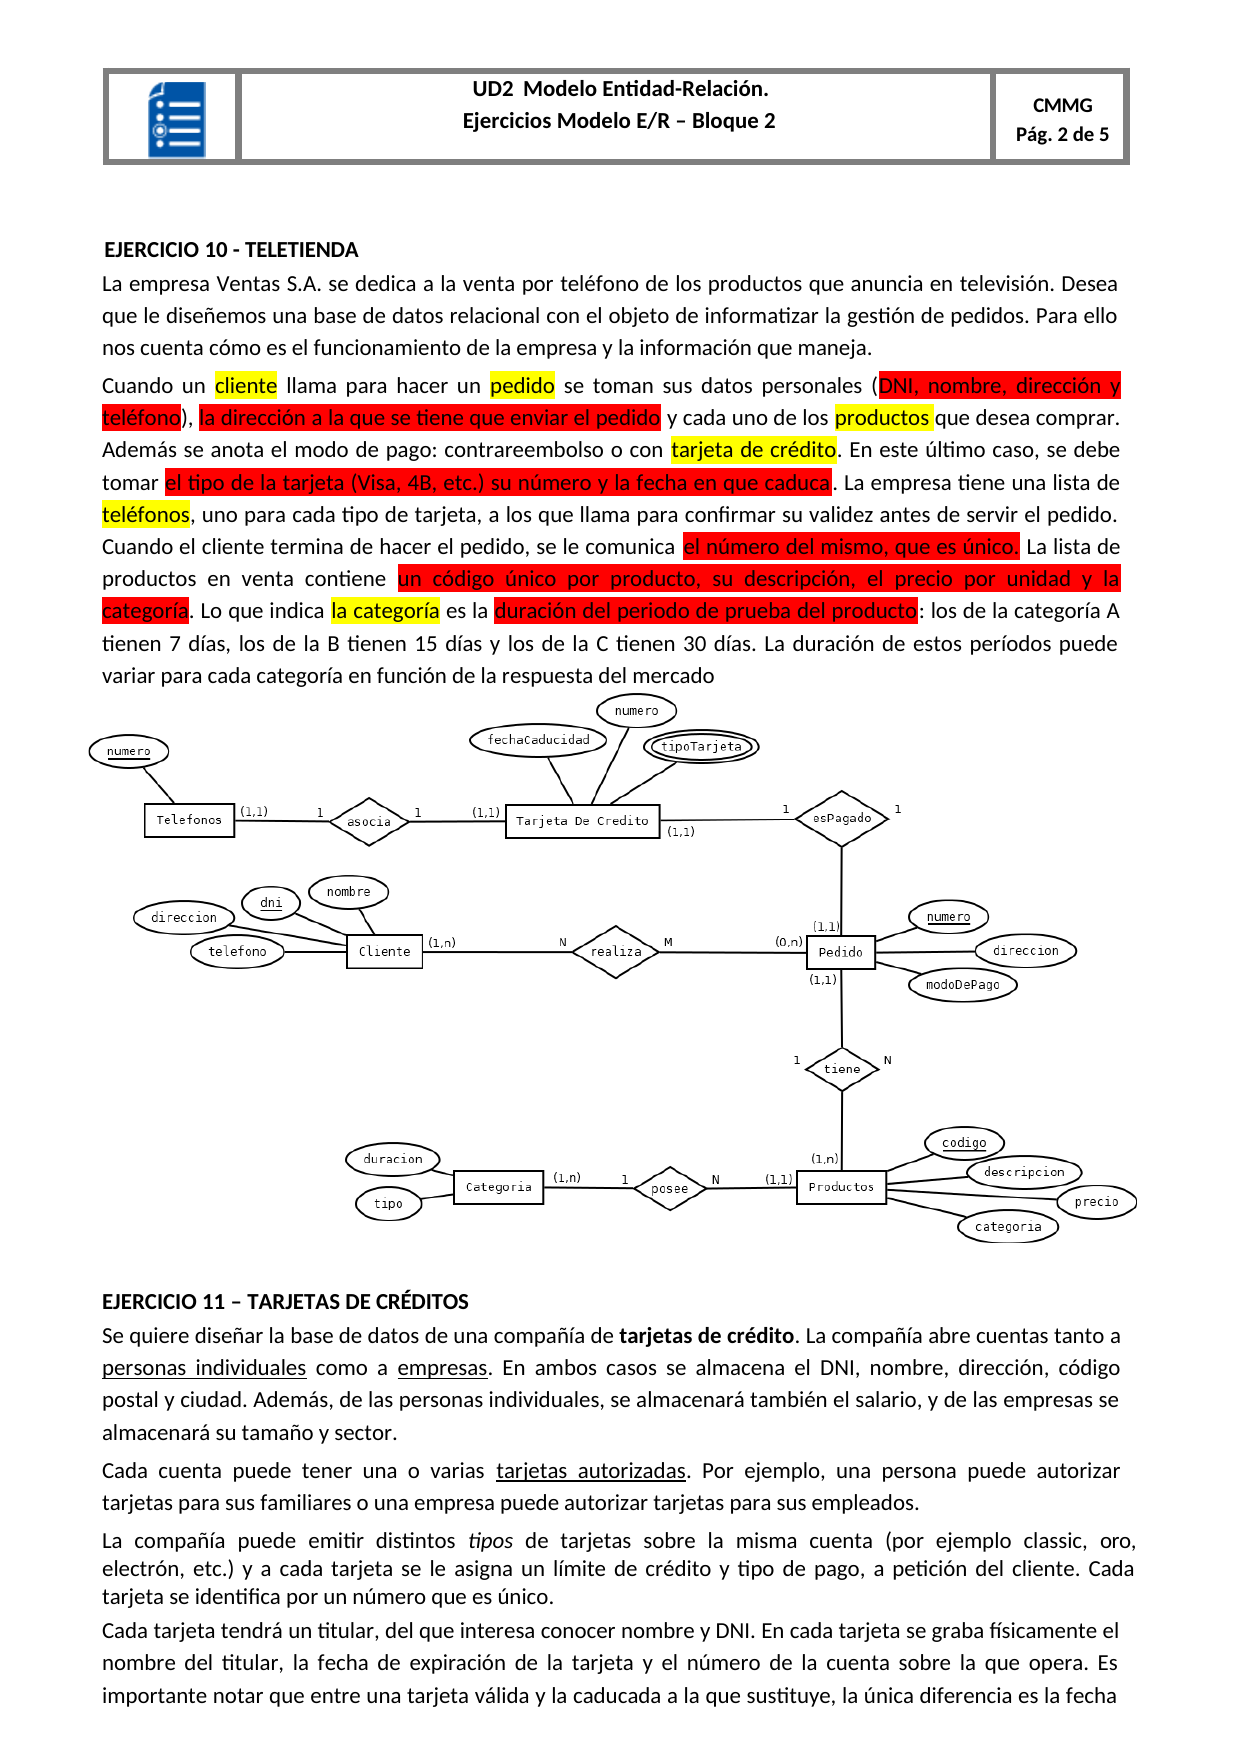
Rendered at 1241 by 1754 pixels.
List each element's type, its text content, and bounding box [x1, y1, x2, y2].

text Cuando un cliente llama para hacer un pedido se toman sus datos personales (DNI, nombre, dirección y teléfono), la dirección a la que se tiene que enviar el pedido y cada uno de los productos que desea comprar. Además se anota el modo de pago: contrareembolso o con tarjeta de crédito. En este último caso, se debe tomar el tipo de la tarjeta (Visa, 4B, etc.) su número y la fecha en que caduca. La empresa tiene una lista de teléfonos, uno para cada tipo de tarjeta, a los que llama para confirmar su validez antes de servir el pedido. Cuando el cliente termina de hacer el pedido, se le comunica el número del mismo, que es único. La lista de productos en venta contiene un código único por producto, su descripción, el precio por unidad y la categoría. Lo que indica la categoría es la duración del periodo de prueba del producto: los de la categoría A tienen 7 días, los de la B tienen 15 días y los de la C tienen 30 días. La duración de estos períodos puede variar para cada categoría en función de la respuesta del mercado [102, 371, 1121, 689]
picture [148, 82, 206, 159]
text Se quiere diseñar la base de datos de una compañía de tarjetas de crédito. La compañía abre cuentas tanto a personas individuales como a empresas. En ambos casos se almacena el DNI, nombre, dirección, código postal y ciudad. Además, de las personas individuales, se almacenará también el salario, y de las empresas se almacenará su tamaño y sector. [102, 1321, 1122, 1446]
text Cada tarjeta tendrá un titular, del que interesa conocer nombre y DNI. En cada tarjeta se graba físicamente el nombre del titular, la fecha de expiración de la tarjeta y el número de la cuenta sobre la que opera. Es importante notar que entre una tarjeta válida y la caducada a la que sustituye, la única diferencia es la fecha [102, 1616, 1121, 1709]
subtitle EJERCICIO 11 – TARJETAS DE CRÉDITOS [102, 1287, 1137, 1315]
picture [88, 693, 1137, 1243]
subtitle EJERCICIO 10 - TELETIENDA [104, 235, 1137, 263]
text Cada cuenta puede tener una o varias tarjetas autorizadas. Por ejemplo, una persona puede autorizar tarjetas para sus familiares o una empresa puede autorizar tarjetas para sus empleados. [102, 1456, 1121, 1516]
text La compañía puede emitir distintos tipos de tarjetas sobre la misma cuenta (por ejemplo classic, oro, electrón, etc.) y a cada tarjeta se le asigna un límite de crédito y tipo de pago, a petición del cliente. Cada tarjeta se identifica por un número que es único. [102, 1526, 1137, 1610]
text La empresa Ventas S.A. se dedica a la venta por teléfono de los productos que anuncia en televisión. Desea que le diseñemos una base de datos relacional con el objeto de informatizar la gestión de pedidos. Para ello nos cuenta cómo es el funcionamiento de la empresa y la información que maneja. [102, 269, 1120, 361]
